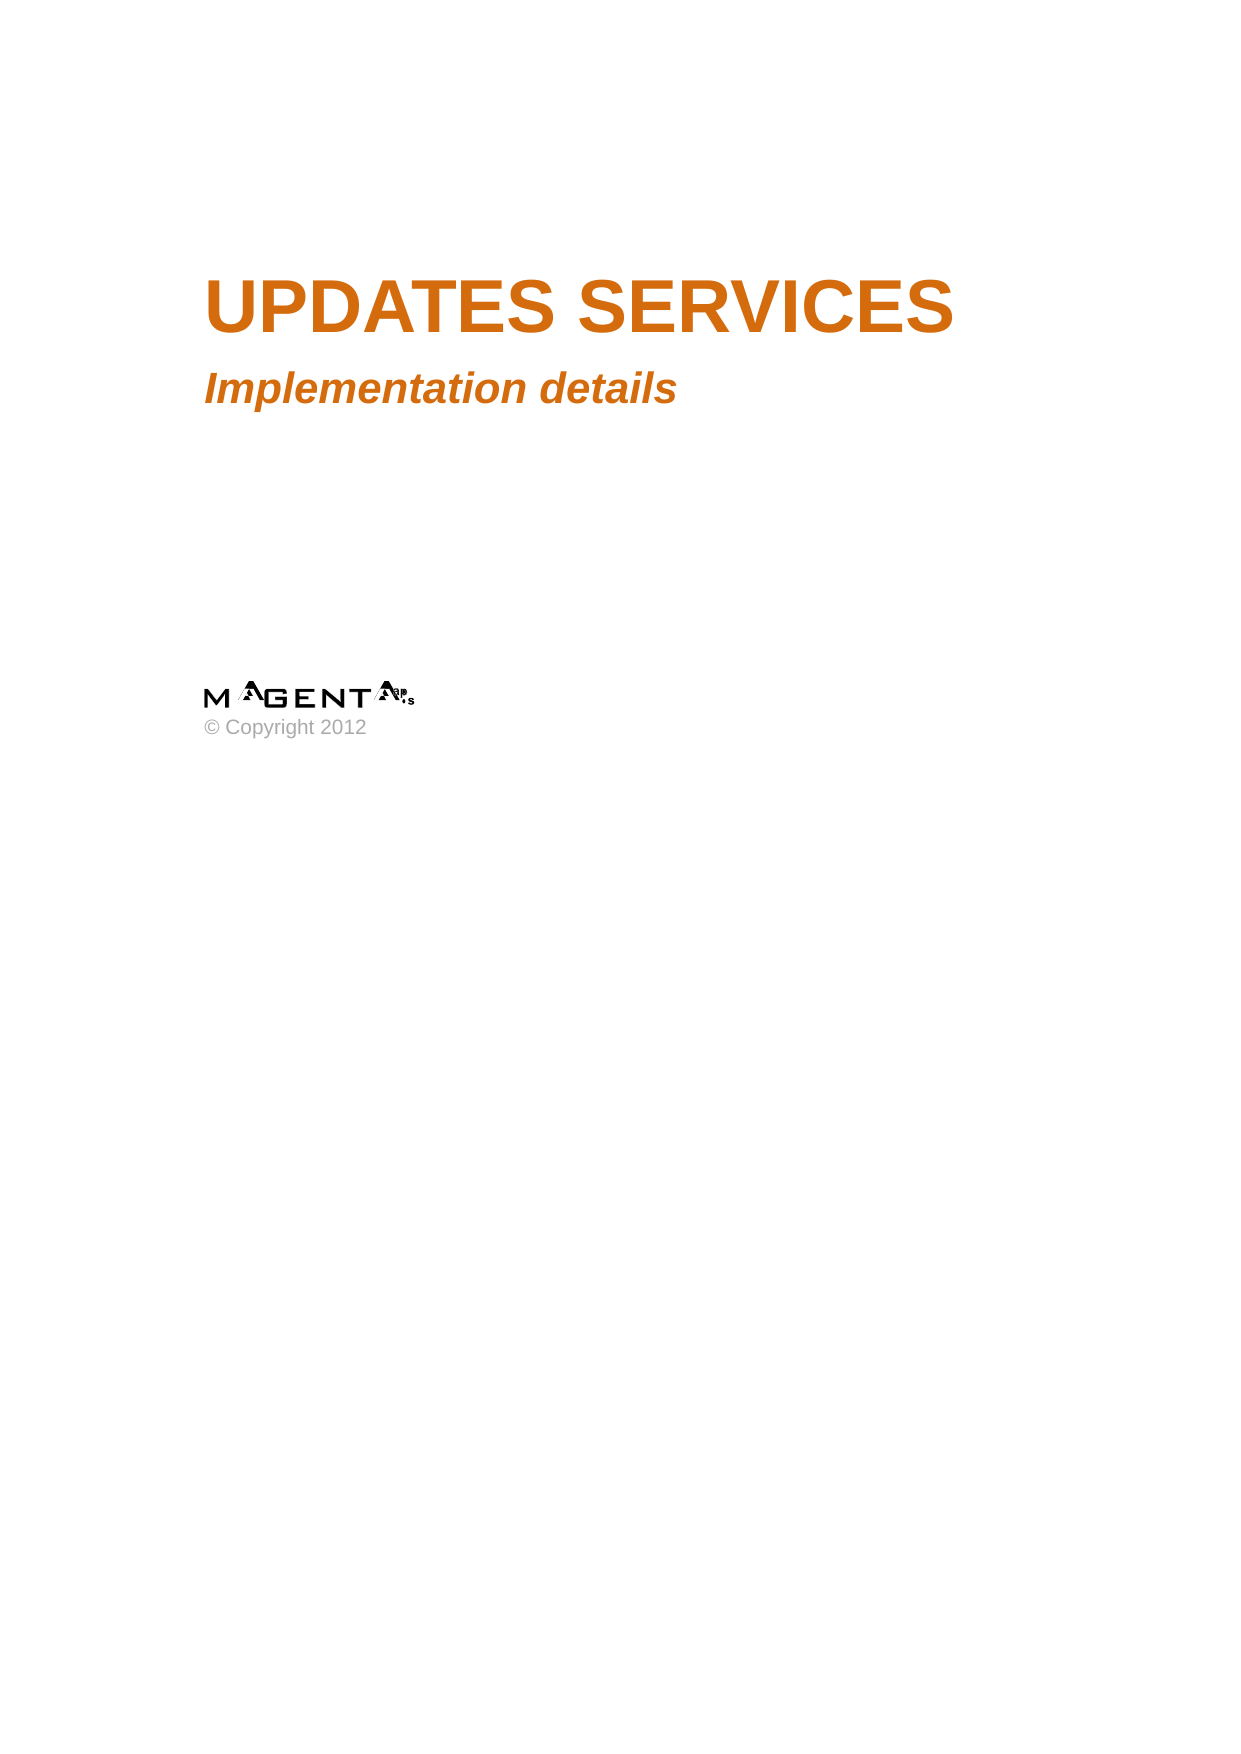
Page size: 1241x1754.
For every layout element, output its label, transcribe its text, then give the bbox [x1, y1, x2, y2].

subtitle Implementation details [204, 363, 1036, 413]
text © Copyright 2012 [204, 715, 1036, 739]
title Updates services [204, 262, 1036, 348]
